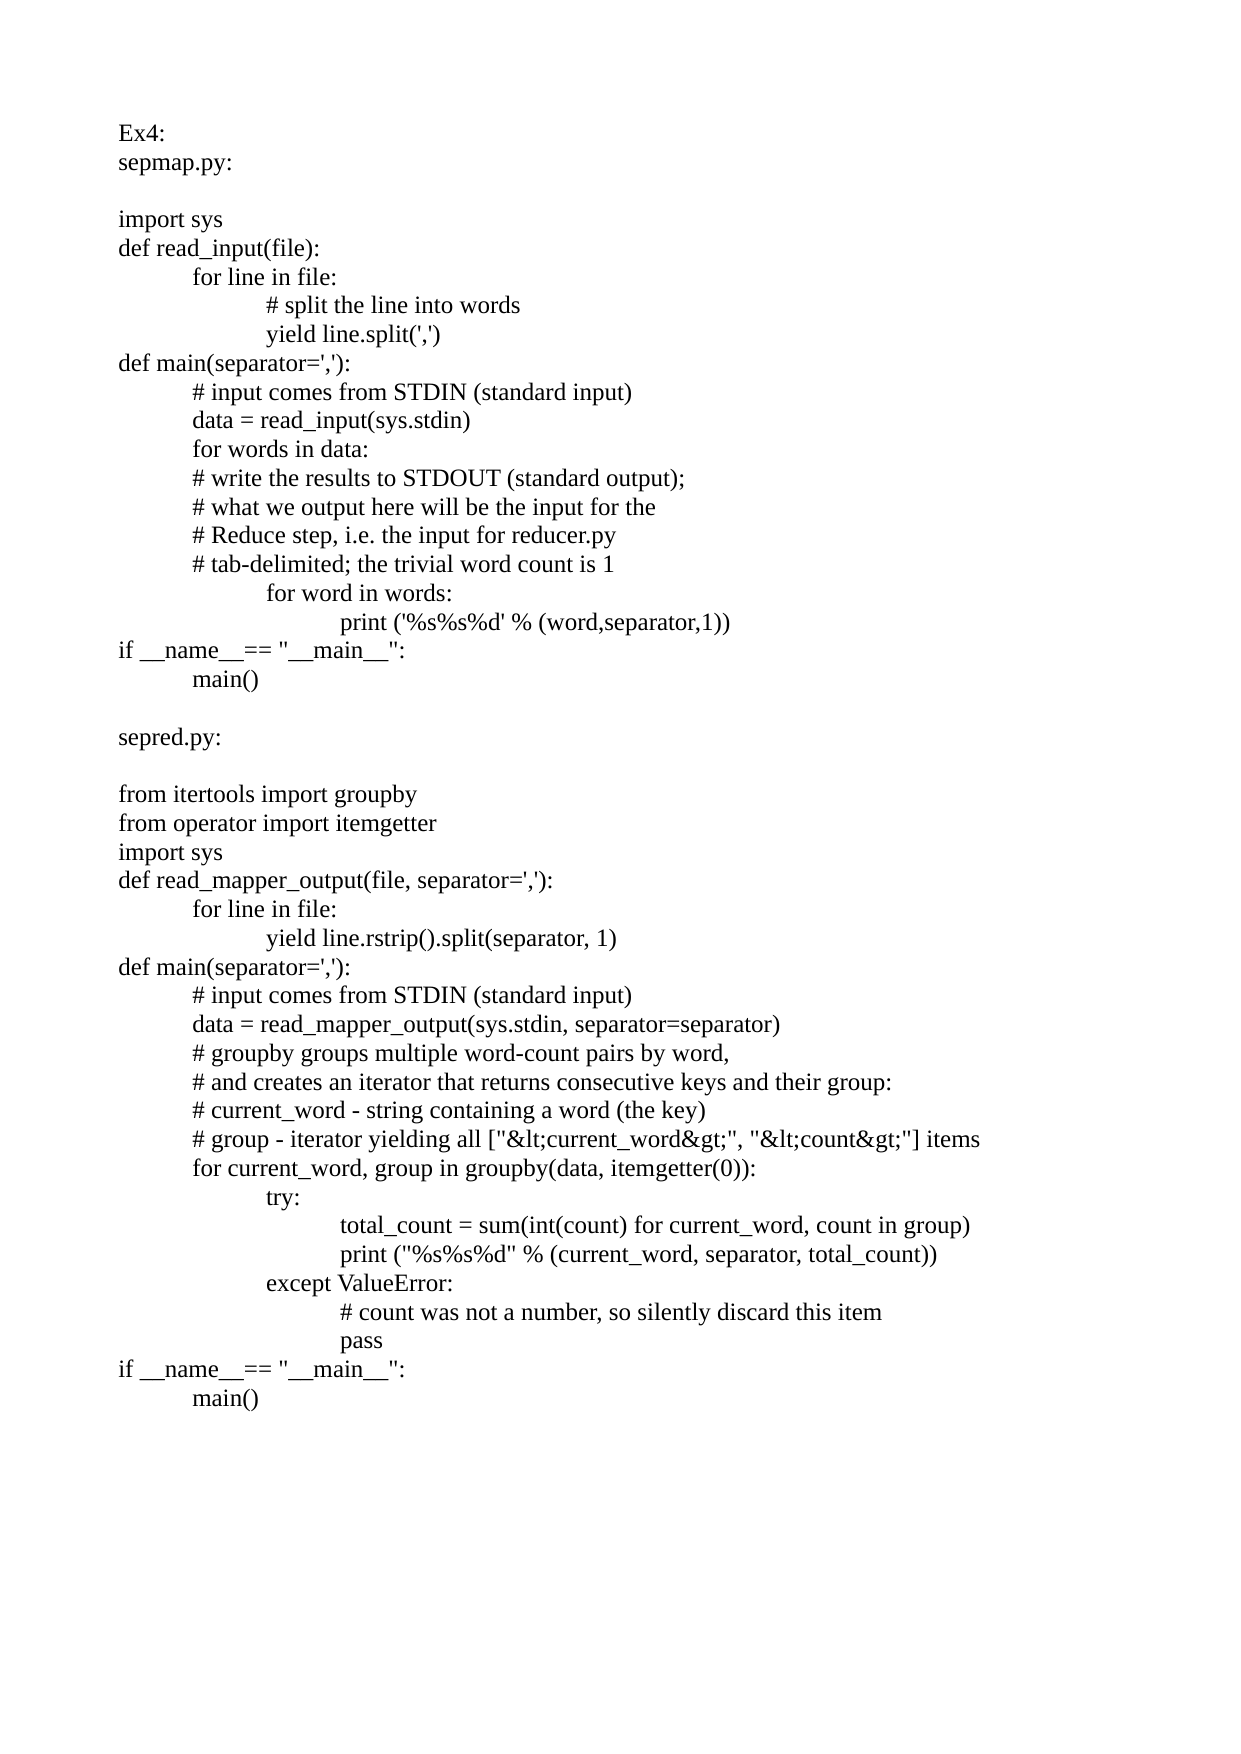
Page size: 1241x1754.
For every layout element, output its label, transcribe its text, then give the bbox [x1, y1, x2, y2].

text from operator import itemgetter [118, 808, 1122, 837]
text yield line.split(',') [118, 319, 1122, 348]
text # write the results to STDOUT (standard output); [118, 463, 1122, 492]
text for words in data: [118, 434, 1122, 463]
text for line in file: [118, 894, 1122, 923]
text # group - iterator yielding all ["&lt;current_word&gt;", "&lt;count&gt;"] items [118, 1124, 1122, 1153]
text # split the line into words [118, 291, 1122, 319]
text # current_word - string containing a word (the key) [118, 1096, 1122, 1124]
text print ("%s%s%d" % (current_word, separator, total_count)) [118, 1239, 1122, 1268]
text data = read_input(sys.stdin) [118, 406, 1122, 434]
text sepred.py: [118, 722, 1122, 751]
text main() [118, 664, 1122, 693]
text def read_input(file): [118, 233, 1122, 262]
text for word in words: [118, 578, 1122, 607]
text pass [118, 1326, 1122, 1354]
text # what we output here will be the input for the [118, 492, 1122, 521]
text for line in file: [118, 262, 1122, 291]
text total_count = sum(int(count) for current_word, count in group) [118, 1211, 1122, 1239]
text data = read_mapper_output(sys.stdin, separator=separator) [118, 1009, 1122, 1038]
text import sys [118, 837, 1122, 866]
text # input comes from STDIN (standard input) [118, 377, 1122, 406]
text def read_mapper_output(file, separator=','): [118, 866, 1122, 894]
text def main(separator=','): [118, 348, 1122, 377]
text print ('%s%s%d' % (word,separator,1)) [118, 607, 1122, 636]
text # groupby groups multiple word-count pairs by word, [118, 1038, 1122, 1067]
text sepmap.py: [118, 147, 1122, 176]
text # Reduce step, i.e. the input for reducer.py [118, 521, 1122, 549]
text Ex4: [118, 118, 1122, 147]
text yield line.rstrip().split(separator, 1) [118, 923, 1122, 952]
text if __name__== "__main__": [118, 636, 1122, 664]
text try: [118, 1182, 1122, 1211]
text # input comes from STDIN (standard input) [118, 981, 1122, 1009]
text # and creates an iterator that returns consecutive keys and their group: [118, 1067, 1122, 1096]
text except ValueError: [118, 1268, 1122, 1297]
text # tab-delimited; the trivial word count is 1 [118, 549, 1122, 578]
text # count was not a number, so silently discard this item [118, 1297, 1122, 1326]
text if __name__== "__main__": [118, 1354, 1122, 1383]
text import sys [118, 204, 1122, 233]
text def main(separator=','): [118, 952, 1122, 981]
text from itertools import groupby [118, 779, 1122, 808]
text main() [118, 1383, 1122, 1412]
text for current_word, group in groupby(data, itemgetter(0)): [118, 1153, 1122, 1182]
